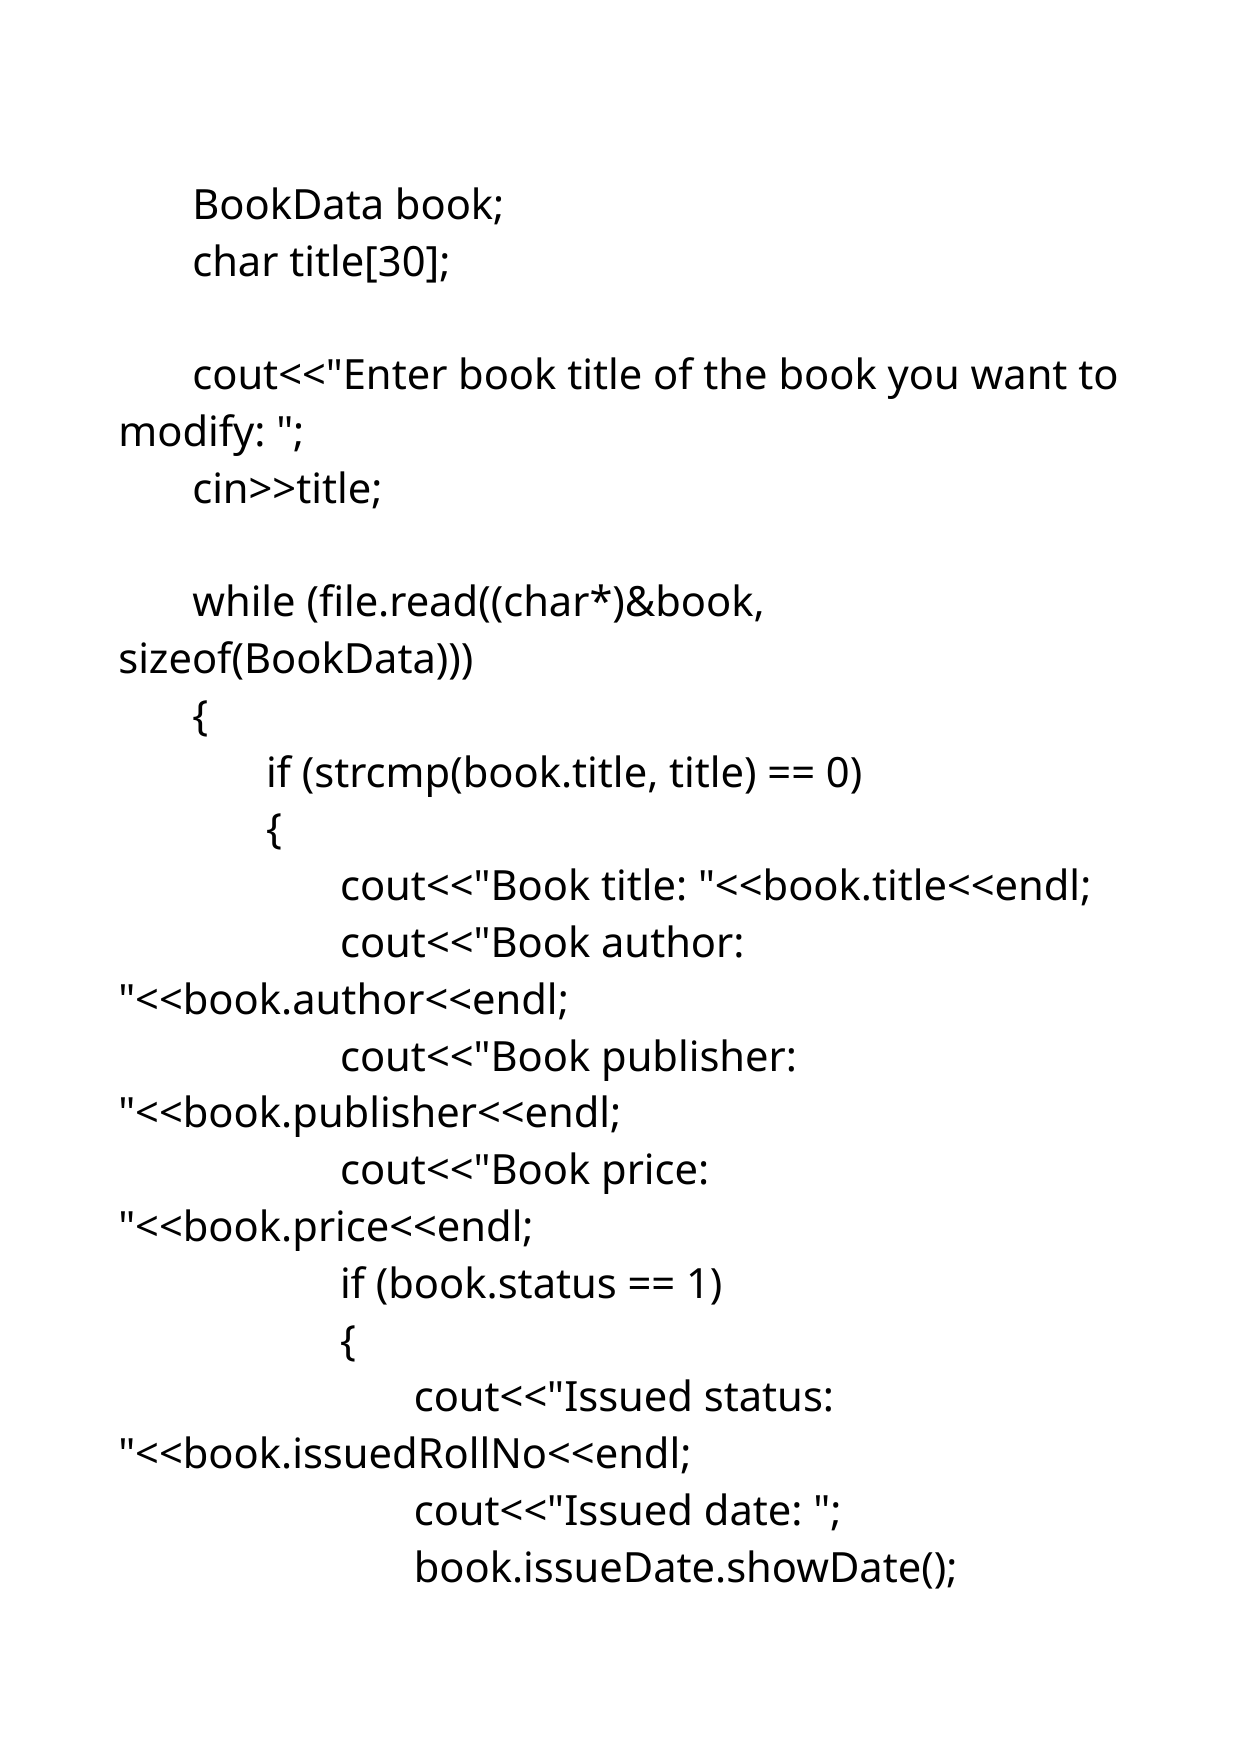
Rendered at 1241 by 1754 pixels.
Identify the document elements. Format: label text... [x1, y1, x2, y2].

text cin>>title; [118, 459, 1122, 516]
text { [118, 686, 1122, 743]
text while (file.read((char*)&book, sizeof(BookData))) [118, 572, 1122, 686]
text if (strcmp(book.title, title) == 0) [118, 743, 1122, 799]
text cout<<"Book price: "<<book.price<<endl; [118, 1140, 1122, 1253]
text cout<<"Issued status: "<<book.issuedRollNo<<endl; [118, 1367, 1122, 1481]
text char title[30]; [118, 232, 1122, 288]
text { [118, 799, 1122, 856]
text BookData book; [118, 175, 1122, 232]
text cout<<"Book title: "<<book.title<<endl; [118, 856, 1122, 913]
text if (book.status == 1) [118, 1253, 1122, 1310]
text book.issueDate.showDate(); [118, 1537, 1122, 1594]
text cout<<"Book author: "<<book.author<<endl; [118, 913, 1122, 1026]
text cout<<"Book publisher: "<<book.publisher<<endl; [118, 1026, 1122, 1140]
text { [118, 1310, 1122, 1367]
text cout<<"Enter book title of the book you want to modify: "; [118, 345, 1122, 459]
text cout<<"Issued date: "; [118, 1481, 1122, 1537]
